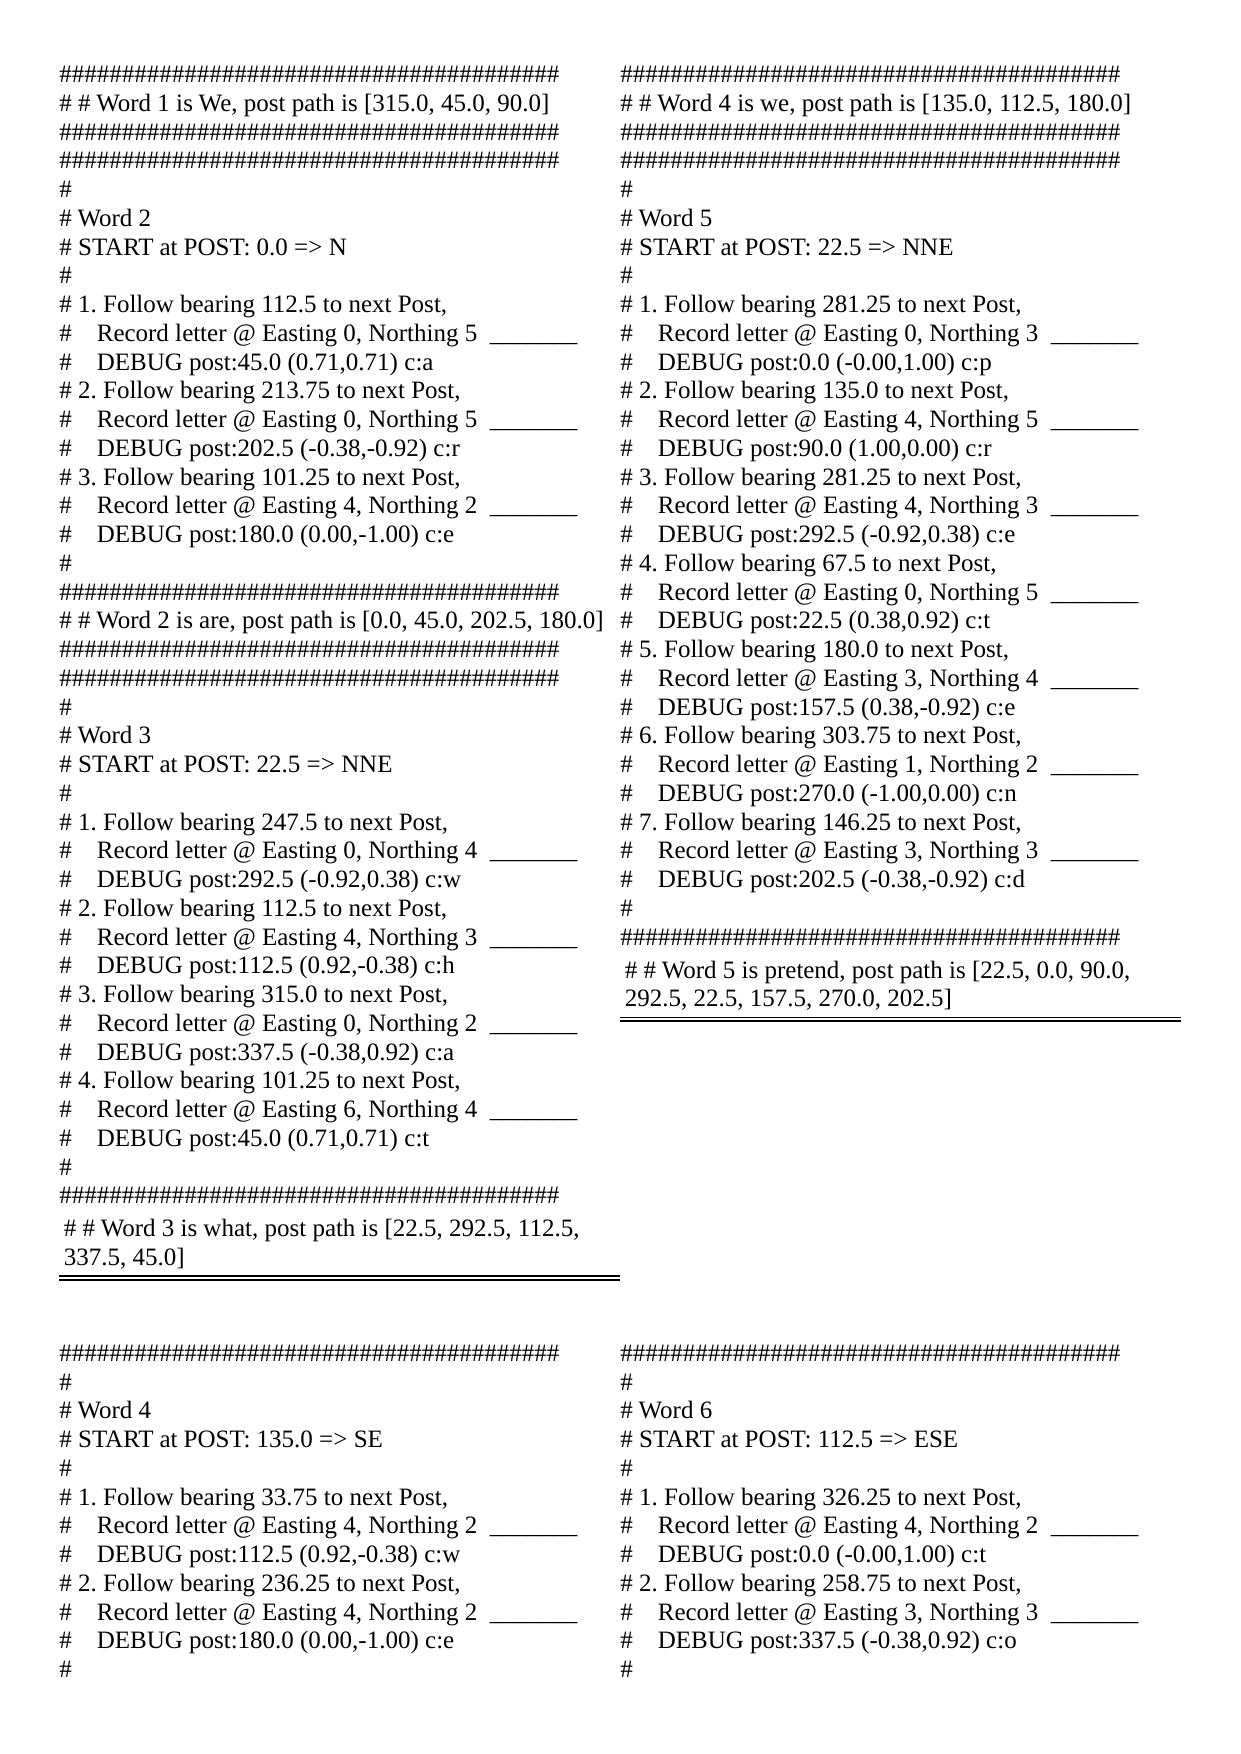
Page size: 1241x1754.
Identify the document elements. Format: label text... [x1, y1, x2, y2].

text # 1. Follow bearing 247.5 to next Post, [59, 807, 620, 835]
text # 1. Follow bearing 326.25 to next Post, [620, 1482, 1181, 1511]
text # DEBUG post:292.5 (-0.92,0.38) c:w [59, 864, 620, 893]
text # Word 3 [59, 720, 620, 749]
text # [620, 1367, 1181, 1396]
text # Word 2 [59, 203, 620, 232]
text # Record letter @ Easting 0, Northing 3 _______ [620, 318, 1181, 347]
text # # Word 5 is pretend, post path is [22.5, 0.0, 90.0, 292.5, 22.5, 157.5, 270.0, 202.5] [620, 950, 1181, 1017]
text # Record letter @ Easting 4, Northing 3 _______ [620, 490, 1181, 519]
text # 5. Follow bearing 180.0 to next Post, [620, 634, 1181, 663]
text # Record letter @ Easting 0, Northing 2 _______ [59, 1008, 620, 1037]
text # [620, 260, 1181, 289]
text # Record letter @ Easting 0, Northing 5 _______ [59, 318, 620, 347]
text ######################################## [620, 1338, 1181, 1367]
text # [620, 1654, 1181, 1683]
text # Record letter @ Easting 3, Northing 3 _______ [620, 1597, 1181, 1626]
text # [59, 1152, 620, 1180]
text ######################################## [59, 59, 620, 88]
text ######################################## [59, 663, 620, 692]
text # [59, 1654, 620, 1683]
text # [59, 260, 620, 289]
text # DEBUG post:180.0 (0.00,-1.00) c:e [59, 519, 620, 548]
text # DEBUG post:0.0 (-0.00,1.00) c:p [620, 347, 1181, 375]
text # # Word 1 is We, post path is [315.0, 45.0, 90.0] [59, 88, 620, 117]
text # START at POST: 0.0 => N [59, 232, 620, 260]
text # Record letter @ Easting 3, Northing 3 _______ [620, 835, 1181, 864]
text ######################################## [59, 1180, 620, 1209]
text # 3. Follow bearing 315.0 to next Post, [59, 979, 620, 1008]
text # # Word 3 is what, post path is [22.5, 292.5, 112.5, 337.5, 45.0] [59, 1209, 620, 1275]
text # Word 4 [59, 1396, 620, 1424]
text # START at POST: 22.5 => NNE [59, 749, 620, 778]
text # Record letter @ Easting 4, Northing 3 _______ [59, 922, 620, 950]
text # [59, 692, 620, 720]
text # # Word 2 is are, post path is [0.0, 45.0, 202.5, 180.0] [59, 605, 620, 634]
text # DEBUG post:112.5 (0.92,-0.38) c:h [59, 950, 620, 979]
text # [59, 548, 620, 577]
text # Record letter @ Easting 0, Northing 4 _______ [59, 835, 620, 864]
text # 2. Follow bearing 213.75 to next Post, [59, 375, 620, 404]
text # Record letter @ Easting 4, Northing 2 _______ [59, 1597, 620, 1626]
text # Record letter @ Easting 3, Northing 4 _______ [620, 663, 1181, 692]
text # 4. Follow bearing 67.5 to next Post, [620, 548, 1181, 577]
text ######################################## [59, 1338, 620, 1367]
text # [59, 174, 620, 203]
text # Word 5 [620, 203, 1181, 232]
text ######################################## [59, 577, 620, 605]
text # 1. Follow bearing 281.25 to next Post, [620, 289, 1181, 318]
text # Record letter @ Easting 1, Northing 2 _______ [620, 749, 1181, 778]
text ######################################## [59, 634, 620, 663]
text # Record letter @ Easting 4, Northing 2 _______ [620, 1511, 1181, 1539]
text # DEBUG post:0.0 (-0.00,1.00) c:t [620, 1539, 1181, 1568]
text # DEBUG post:270.0 (-1.00,0.00) c:n [620, 778, 1181, 807]
text # [620, 174, 1181, 203]
text # 6. Follow bearing 303.75 to next Post, [620, 720, 1181, 749]
text # DEBUG post:157.5 (0.38,-0.92) c:e [620, 692, 1181, 720]
text # DEBUG post:112.5 (0.92,-0.38) c:w [59, 1539, 620, 1568]
text # DEBUG post:90.0 (1.00,0.00) c:r [620, 433, 1181, 462]
text # Record letter @ Easting 0, Northing 5 _______ [59, 404, 620, 433]
text ######################################## [59, 145, 620, 174]
text ######################################## [620, 922, 1181, 950]
text # 1. Follow bearing 33.75 to next Post, [59, 1482, 620, 1511]
text # 4. Follow bearing 101.25 to next Post, [59, 1065, 620, 1094]
text # 3. Follow bearing 281.25 to next Post, [620, 462, 1181, 490]
text # 2. Follow bearing 258.75 to next Post, [620, 1568, 1181, 1597]
text # 3. Follow bearing 101.25 to next Post, [59, 462, 620, 490]
text ######################################## [59, 117, 620, 145]
text # DEBUG post:337.5 (-0.38,0.92) c:o [620, 1626, 1181, 1654]
text ######################################## [620, 117, 1181, 145]
text # Record letter @ Easting 4, Northing 2 _______ [59, 490, 620, 519]
text # DEBUG post:202.5 (-0.38,-0.92) c:d [620, 864, 1181, 893]
text # 7. Follow bearing 146.25 to next Post, [620, 807, 1181, 835]
text # Record letter @ Easting 0, Northing 5 _______ [620, 577, 1181, 605]
text # 1. Follow bearing 112.5 to next Post, [59, 289, 620, 318]
text # START at POST: 22.5 => NNE [620, 232, 1181, 260]
text # Record letter @ Easting 4, Northing 5 _______ [620, 404, 1181, 433]
text # Record letter @ Easting 6, Northing 4 _______ [59, 1094, 620, 1123]
text # DEBUG post:180.0 (0.00,-1.00) c:e [59, 1626, 620, 1654]
text # DEBUG post:22.5 (0.38,0.92) c:t [620, 605, 1181, 634]
text # DEBUG post:292.5 (-0.92,0.38) c:e [620, 519, 1181, 548]
text # [620, 893, 1181, 922]
text # DEBUG post:45.0 (0.71,0.71) c:t [59, 1123, 620, 1152]
text # [59, 778, 620, 807]
text ######################################## [620, 59, 1181, 88]
text # DEBUG post:202.5 (-0.38,-0.92) c:r [59, 433, 620, 462]
text # START at POST: 112.5 => ESE [620, 1424, 1181, 1453]
text # [59, 1453, 620, 1482]
text # Record letter @ Easting 4, Northing 2 _______ [59, 1511, 620, 1539]
text # [59, 1367, 620, 1396]
text # START at POST: 135.0 => SE [59, 1424, 620, 1453]
text # [620, 1453, 1181, 1482]
text # Word 6 [620, 1396, 1181, 1424]
text # # Word 4 is we, post path is [135.0, 112.5, 180.0] [620, 88, 1181, 117]
text # 2. Follow bearing 112.5 to next Post, [59, 893, 620, 922]
text ######################################## [620, 145, 1181, 174]
text # 2. Follow bearing 236.25 to next Post, [59, 1568, 620, 1597]
text # DEBUG post:337.5 (-0.38,0.92) c:a [59, 1037, 620, 1065]
text # 2. Follow bearing 135.0 to next Post, [620, 375, 1181, 404]
text # DEBUG post:45.0 (0.71,0.71) c:a [59, 347, 620, 375]
